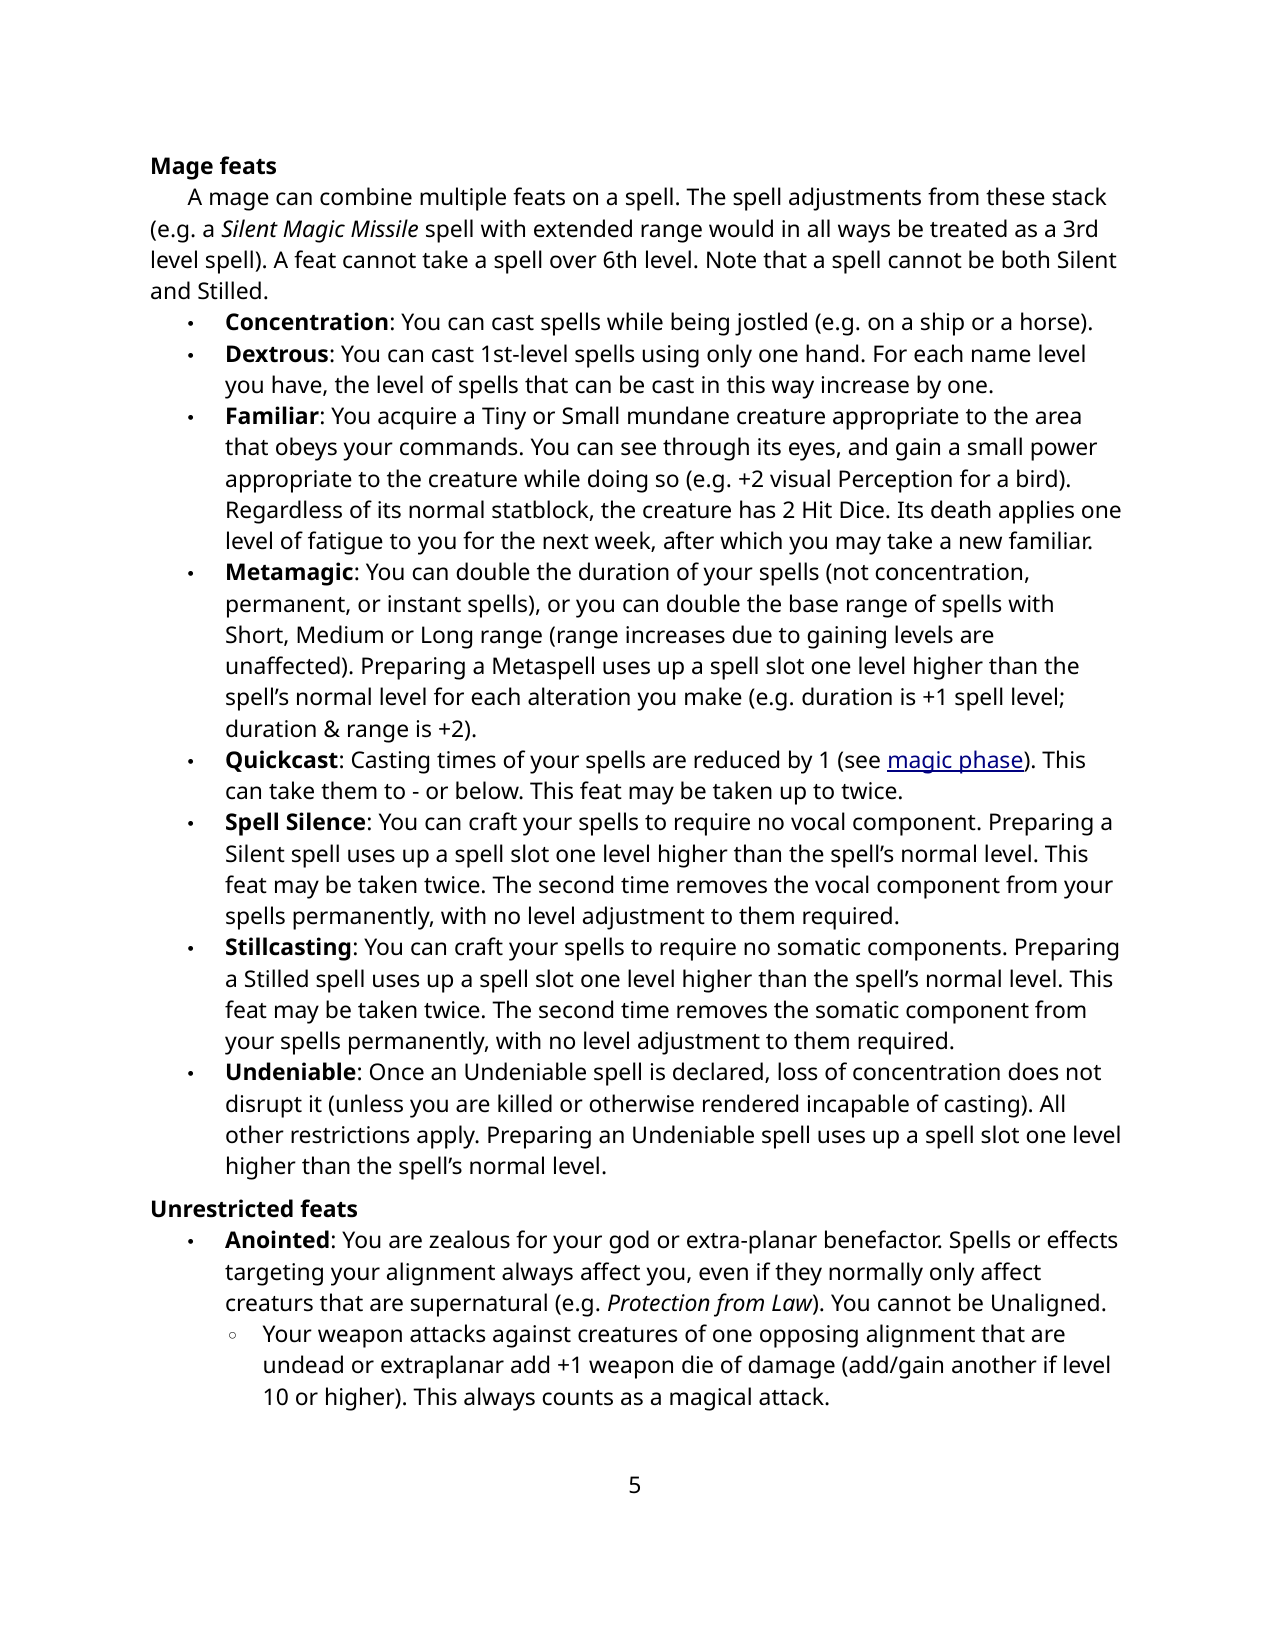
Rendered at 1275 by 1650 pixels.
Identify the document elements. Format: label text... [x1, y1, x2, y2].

list Undeniable: Once an Undeniable spell is declared, loss of concentration does not disrupt it (unless you are killed or otherwise rendered incapable of casting). All other restrictions apply. Preparing an Undeniable spell uses up a spell slot one level higher than the spell’s normal level. [187, 1056, 1125, 1181]
subtitle Unrestricted feats [150, 1193, 1125, 1224]
list Your weapon attacks against creatures of one opposing alignment that are undead or extraplanar add +1 weapon die of damage (add/gain another if level 10 or higher). This always counts as a magical attack. [225, 1318, 1125, 1412]
list Stillcasting: You can craft your spells to require no somatic components. Preparing a Stilled spell uses up a spell slot one level higher than the spell’s normal level. This feat may be taken twice. The second time removes the somatic component from your spells permanently, with no level adjustment to them required. [187, 931, 1125, 1056]
list Spell Silence: You can craft your spells to require no vocal component. Preparing a Silent spell uses up a spell slot one level higher than the spell’s normal level. This feat may be taken twice. The second time removes the vocal component from your spells permanently, with no level adjustment to them required. [187, 806, 1125, 931]
subtitle Mage feats [150, 150, 1125, 181]
list Concentration: You can cast spells while being jostled (e.g. on a ship or a horse). [187, 306, 1125, 337]
list Metamagic: You can double the duration of your spells (not concentration, permanent, or instant spells), or you can double the base range of spells with Short, Medium or Long range (range increases due to gaining levels are unaffected). Preparing a Metaspell uses up a spell slot one level higher than the spell’s normal level for each alteration you make (e.g. duration is +1 spell level; duration & range is +2). [187, 556, 1125, 744]
list Familiar: You acquire a Tiny or Small mundane creature appropriate to the area that obeys your commands. You can see through its eyes, and gain a small power appropriate to the creature while doing so (e.g. +2 visual Perception for a bird). Regardless of its normal statblock, the creature has 2 Hit Dice. Its death applies one level of fatigue to you for the next week, after which you may take a new familiar. [187, 400, 1125, 556]
list Anointed: You are zealous for your god or extra-planar benefactor. Spells or effects targeting your alignment always affect you, even if they normally only affect creaturs that are supernatural (e.g. Protection from Law). You cannot be Unaligned. [187, 1224, 1125, 1318]
list Quickcast: Casting times of your spells are reduced by 1 (see magic phase). This can take them to - or below. This feat may be taken up to twice. [187, 744, 1125, 806]
list Dextrous: You can cast 1st-level spells using only one hand. For each name level you have, the level of spells that can be cast in this way increase by one. [187, 337, 1125, 400]
text A mage can combine multiple feats on a spell. The spell adjustments from these stack (e.g. a Silent Magic Missile spell with extended range would in all ways be treated as a 3rd level spell). A feat cannot take a spell over 6th level. Note that a spell cannot be both Silent and Stilled. [150, 181, 1125, 306]
